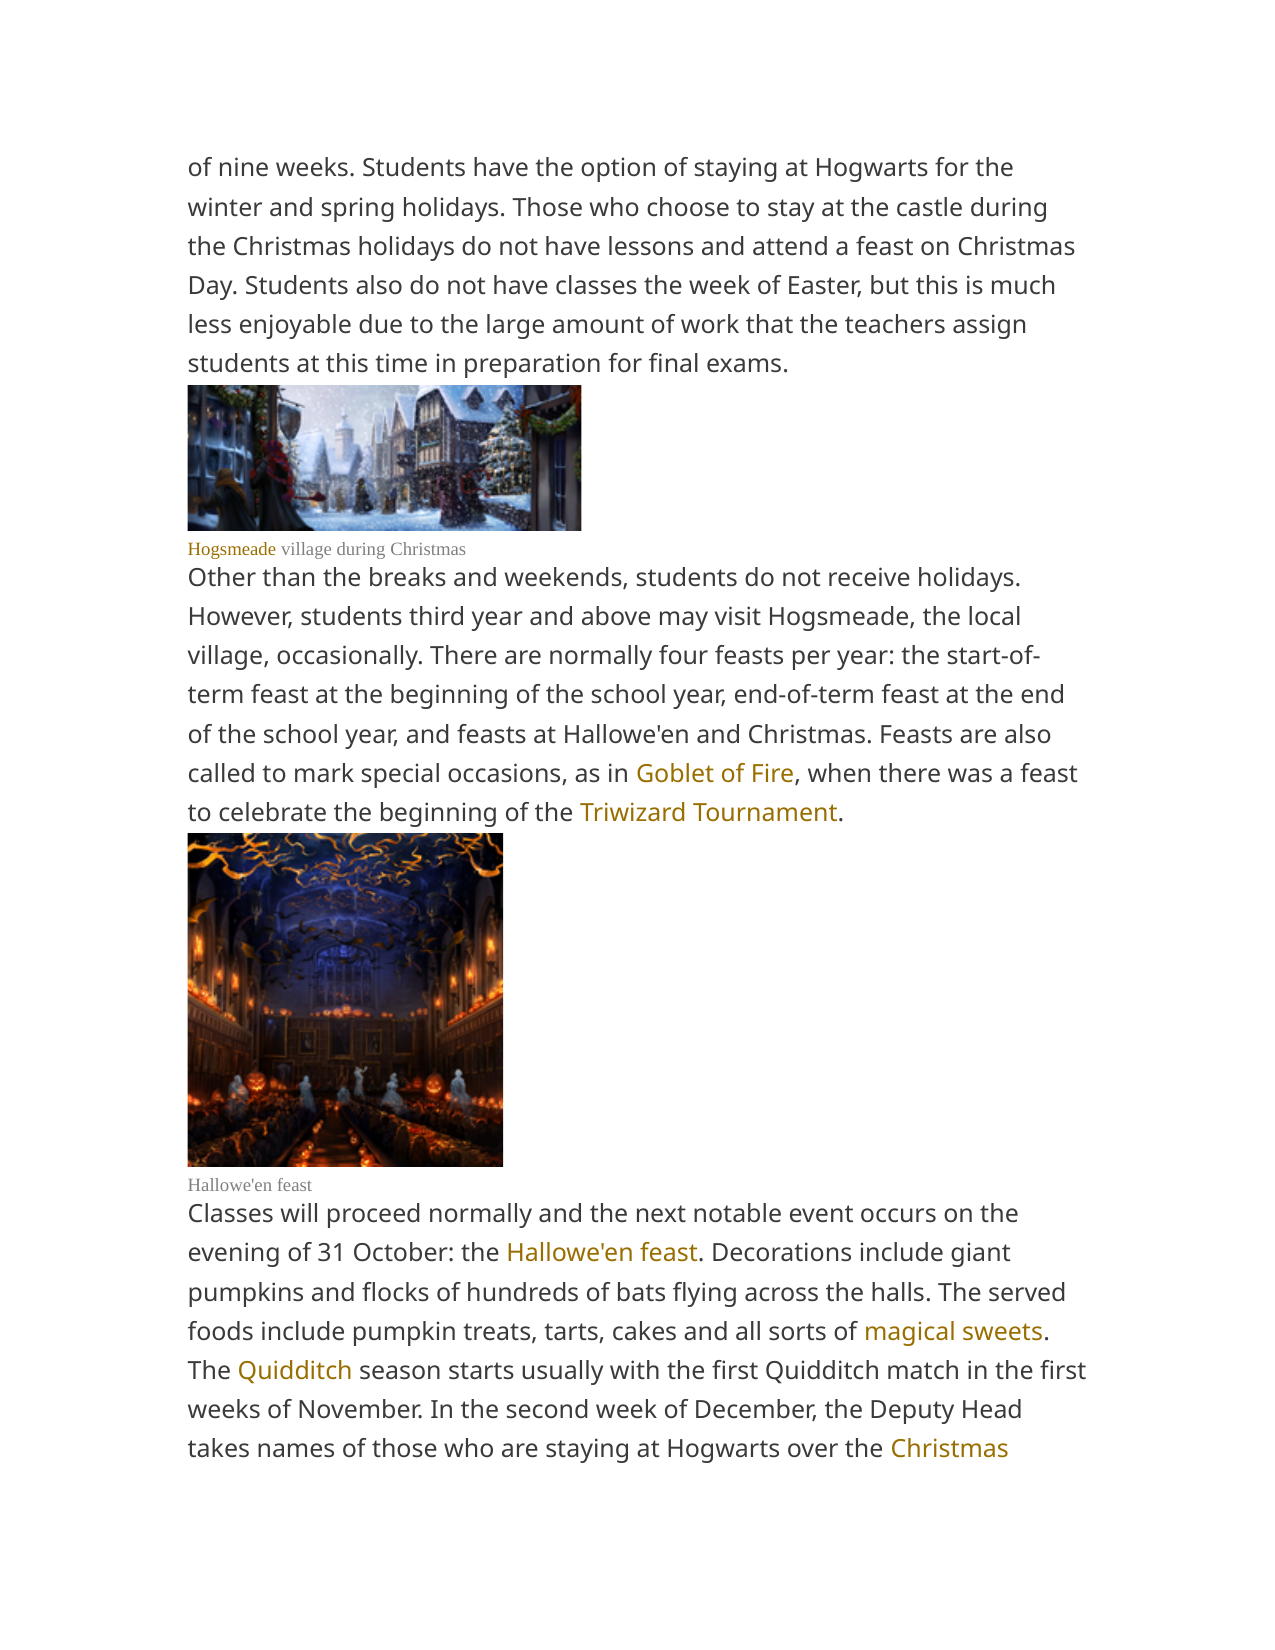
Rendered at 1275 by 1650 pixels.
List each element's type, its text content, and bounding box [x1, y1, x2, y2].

picture [187, 385, 582, 531]
text Hallowe'en feast [187, 1171, 1087, 1196]
text Other than the breaks and weekends, students do not receive holidays. However, students third year and above may visit Hogsmeade, the local village, occasionally. There are normally four feasts per year: the start-of-term feast at the beginning of the school year, end-of-term feast at the end of the school year, and feasts at Hallowe'en and Christmas. Feasts are also called to mark special occasions, as in Goblet of Fire, when there was a feast to celebrate the beginning of the Triwizard Tournament. [187, 559, 1087, 829]
text Classes will proceed normally and the next notable event occurs on the evening of 31 October: the Hallowe'en feast. Decorations include giant pumpkins and flocks of hundreds of bats flying across the halls. The served foods include pumpkin treats, tarts, cakes and all sorts of magical sweets. The Quidditch season starts usually with the first Quidditch match in the first weeks of November. In the second week of December, the Deputy Head takes names of those who are staying at Hogwarts over the Christmas [187, 1196, 1087, 1465]
text Hogsmeade village during Christmas [187, 534, 1087, 559]
text of nine weeks. Students have the option of staying at Hogwarts for the winter and spring holidays. Those who choose to stay at the castle during the Christmas holidays do not have lessons and attend a feast on Christmas Day. Students also do not have classes the week of Easter, but this is much less enjoyable due to the large amount of work that the teachers assign students at this time in preparation for final exams. [187, 150, 1087, 380]
picture [187, 833, 504, 1167]
